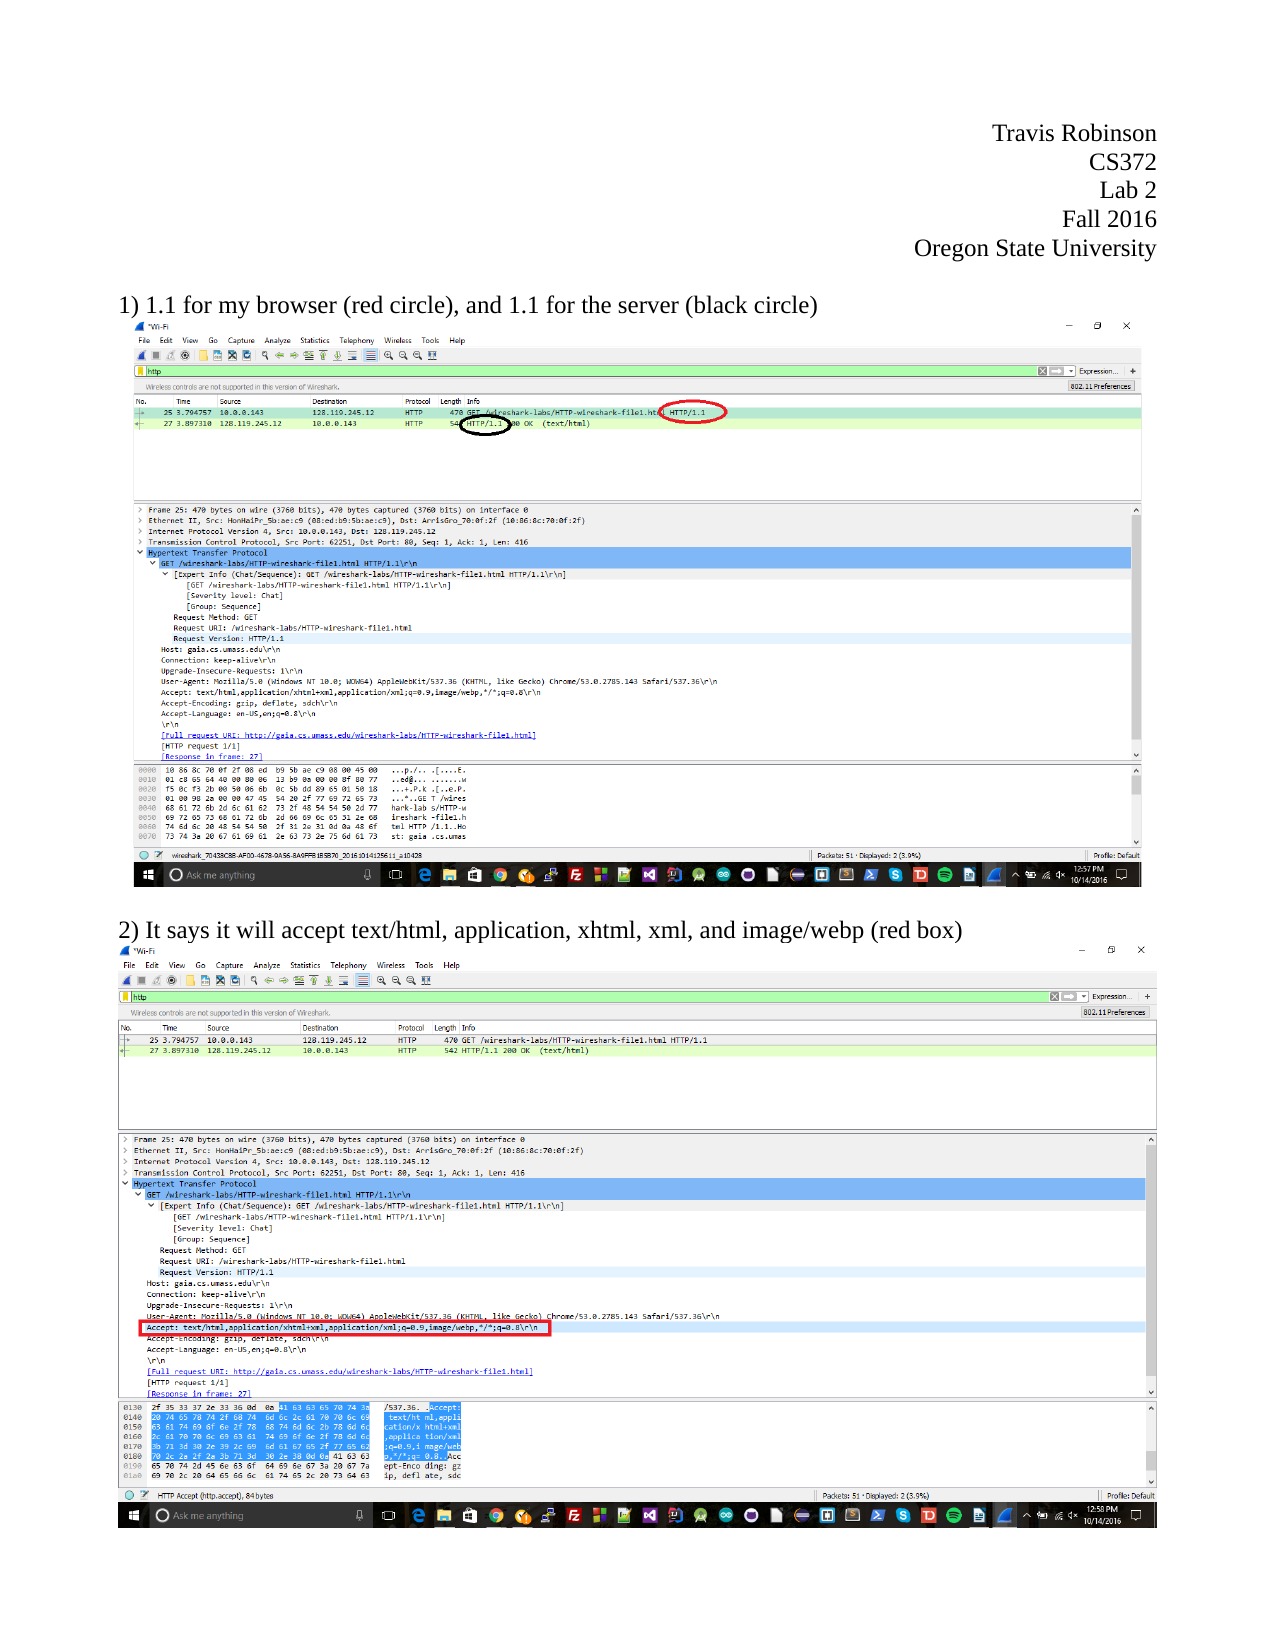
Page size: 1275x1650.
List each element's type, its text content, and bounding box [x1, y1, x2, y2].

text Travis Robinson [118, 118, 1157, 147]
picture [118, 943, 1157, 1528]
text CS372 [118, 147, 1157, 176]
text 1) 1.1 for my browser (red circle), and 1.1 for the server (black circle) [118, 291, 1157, 319]
text Fall 2016 [118, 204, 1157, 233]
text Oregon State University [118, 233, 1157, 262]
text 2) It says it will accept text/html, application, xhtml, xml, and image/webp (red box) [118, 915, 1157, 943]
picture [133, 319, 1142, 887]
text Lab 2 [118, 176, 1157, 204]
